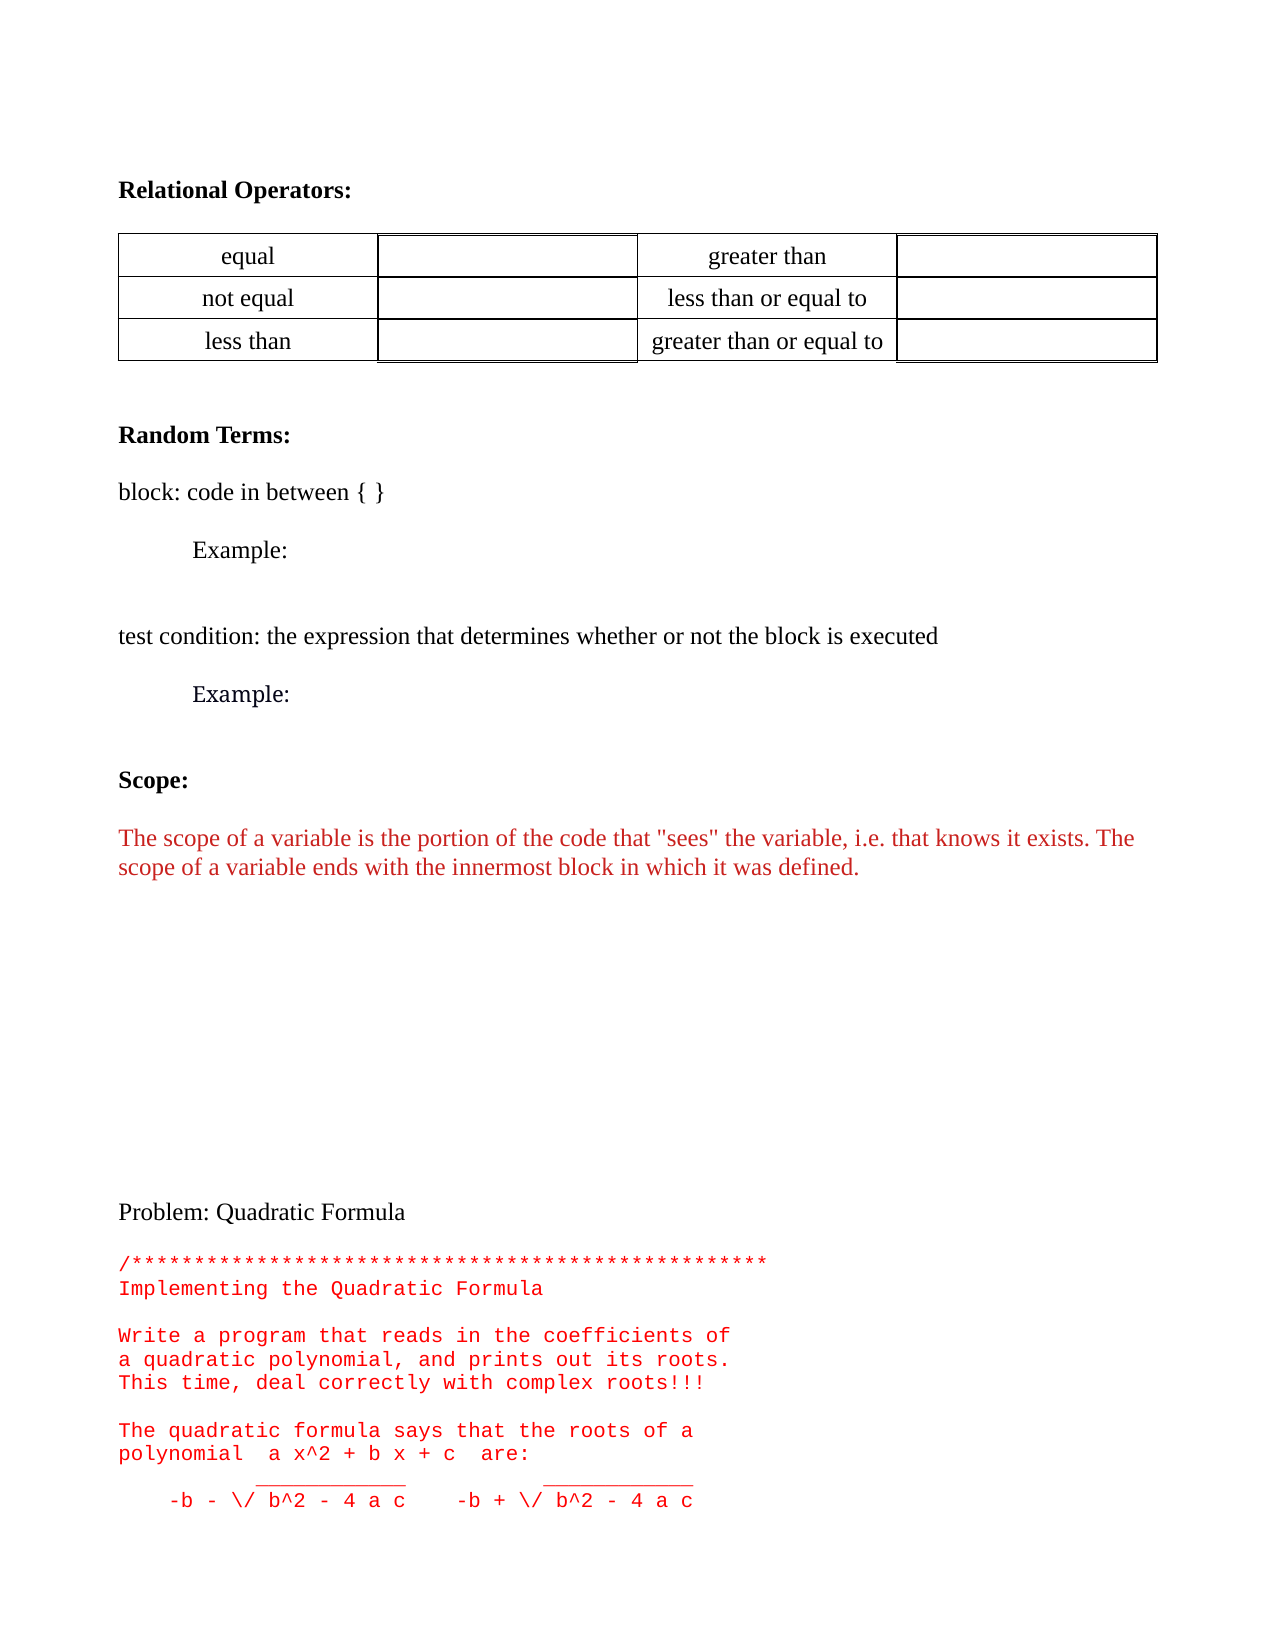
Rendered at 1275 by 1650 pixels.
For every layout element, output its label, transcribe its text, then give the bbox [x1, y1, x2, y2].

table_cell [379, 278, 637, 318]
text The quadratic formula says that the roots of a [118, 1419, 1157, 1443]
text Relational Operators: [118, 176, 1157, 204]
text Random Terms: [118, 420, 1157, 449]
text ____________ ____________ [118, 1467, 1157, 1491]
text Write a program that reads in the coefficients of [118, 1325, 1157, 1349]
text Example: [118, 535, 1157, 564]
text polynomial a x^2 + b x + c are: [118, 1443, 1157, 1467]
table_cell [898, 278, 1156, 318]
text block: code in between { } [118, 477, 1157, 506]
text -b - \/ b^2 - 4 a c -b + \/ b^2 - 4 a c [118, 1491, 1157, 1514]
text The scope of a variable is the portion of the code that "sees" the variable, i.e. that knows it exists. The scope of a variable ends with the innermost block in which it was defined. [118, 823, 1157, 880]
text a quadratic polynomial, and prints out its roots. [118, 1349, 1157, 1372]
table_cell [379, 320, 637, 360]
table_header greater than [638, 234, 896, 276]
text Implementing the Quadratic Formula [118, 1278, 1157, 1301]
table_cell less than or equal to [638, 277, 896, 318]
table_cell greater than or equal to [638, 319, 896, 360]
text Example: [118, 679, 1157, 709]
table_cell not equal [119, 277, 377, 318]
table_header equal [119, 234, 377, 276]
table_header [379, 236, 637, 276]
text Problem: Quadratic Formula [118, 1197, 1157, 1225]
text This time, deal correctly with complex roots!!! [118, 1372, 1157, 1396]
text /*************************************************** [118, 1254, 1157, 1278]
text test condition: the expression that determines whether or not the block is executed [118, 621, 1157, 650]
table_cell less than [119, 319, 377, 360]
table_cell [898, 320, 1156, 360]
table_header [898, 236, 1156, 276]
text Scope: [118, 765, 1157, 794]
